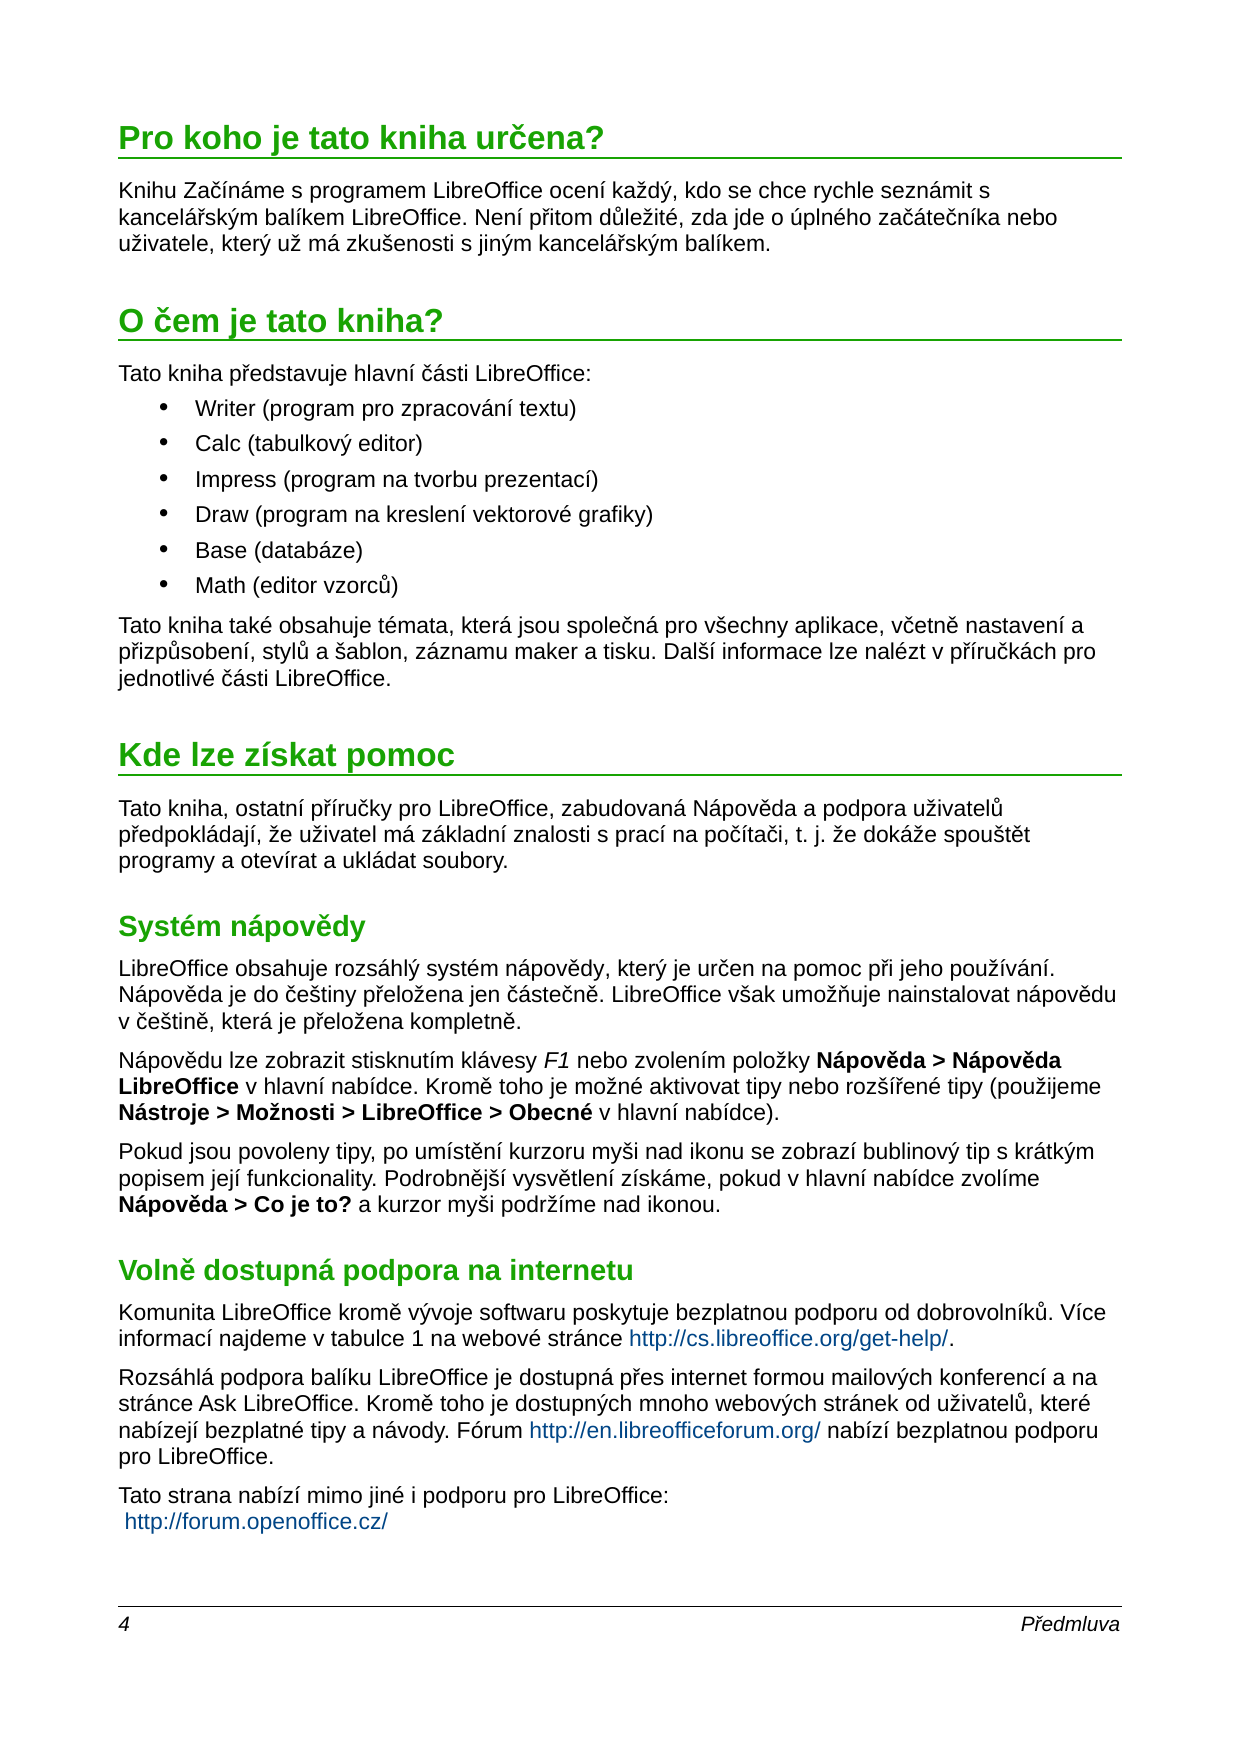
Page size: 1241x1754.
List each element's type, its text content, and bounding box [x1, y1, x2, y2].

text Pokud jsou povoleny tipy, po umístění kurzoru myši nad ikonu se zobrazí bublinový tip s krátkým popisem její funkcionality. Podrobnější vysvětlení získáme, pokud v hlavní nabídce zvolíme Nápověda > Co je to? a kurzor myši podržíme nad ikonou. [118, 1138, 1122, 1217]
subtitle O čem je tato kniha? [118, 301, 1122, 339]
text Tato kniha, ostatní příručky pro LibreOffice, zabudovaná Nápověda a podpora uživatelů předpokládají, že uživatel má základní znalosti s prací na počítači, t. j. že dokáže spouštět programy a otevírat a ukládat soubory. [118, 794, 1122, 874]
list Draw (program na kreslení vektorové grafiky) [156, 499, 1122, 528]
subtitle Kde lze získat pomoc [118, 735, 1122, 774]
text Tato strana nabízí mimo jiné i podporu pro LibreOffice: http://forum.openoffice.cz/ [118, 1482, 1122, 1534]
list Tato kniha představuje hlavní části LibreOffice: [118, 360, 1122, 387]
text Tato kniha také obsahuje témata, která jsou společná pro všechny aplikace, včetně nastavení a přizpůsobení, stylů a šablon, záznamu maker a tisku. Další informace lze nalézt v příručkách pro jednotlivé části LibreOffice. [118, 612, 1122, 691]
text LibreOffice obsahuje rozsáhlý systém nápovědy, který je určen na pomoc při jeho používání. Nápověda je do češtiny přeložena jen částečně. LibreOffice však umožňuje nainstalovat nápovědu v češtině, která je přeložena kompletně. [118, 955, 1122, 1034]
subtitle Pro koho je tato kniha určena? [118, 118, 1122, 157]
list Math (editor vzorců) [156, 570, 1122, 599]
text Nápovědu lze zobrazit stisknutím klávesy F1 nebo zvolením položky Nápověda > Nápověda LibreOffice v hlavní nabídce. Kromě toho je možné aktivovat tipy nebo rozšířené tipy (použijeme Nástroje > Možnosti > LibreOffice > Obecné v hlavní nabídce). [118, 1047, 1122, 1126]
subtitle Systém nápovědy [118, 909, 1122, 943]
list Writer (program pro zpracování textu) [156, 393, 1122, 422]
list Calc (tabulkový editor) [156, 428, 1122, 458]
text Komunita LibreOffice kromě vývoje softwaru poskytuje bezplatnou podporu od dobrovolníků. Více informací najdeme v tabulce 1 na webové stránce http://cs.libreoffice.org/get-help/. [118, 1299, 1122, 1351]
text Rozsáhlá podpora balíku LibreOffice je dostupná přes internet formou mailových konferencí a na stránce Ask LibreOffice. Kromě toho je dostupných mnoho webových stránek od uživatelů, které nabízejí bezplatné tipy a návody. Fórum http://en.libreofficeforum.org/ nabízí bezplatnou podporu pro LibreOffice. [118, 1364, 1122, 1469]
list Impress (program na tvorbu prezentací) [156, 464, 1122, 493]
list Base (databáze) [156, 535, 1122, 564]
subtitle Volně dostupná podpora na internetu [118, 1253, 1122, 1286]
text Knihu Začínáme s programem LibreOffice ocení každý, kdo se chce rychle seznámit s kancelářským balíkem LibreOffice. Není přitom důležité, zda jde o úplného začátečníka nebo uživatele, který už má zkušenosti s jiným kancelářským balíkem. [118, 177, 1122, 257]
